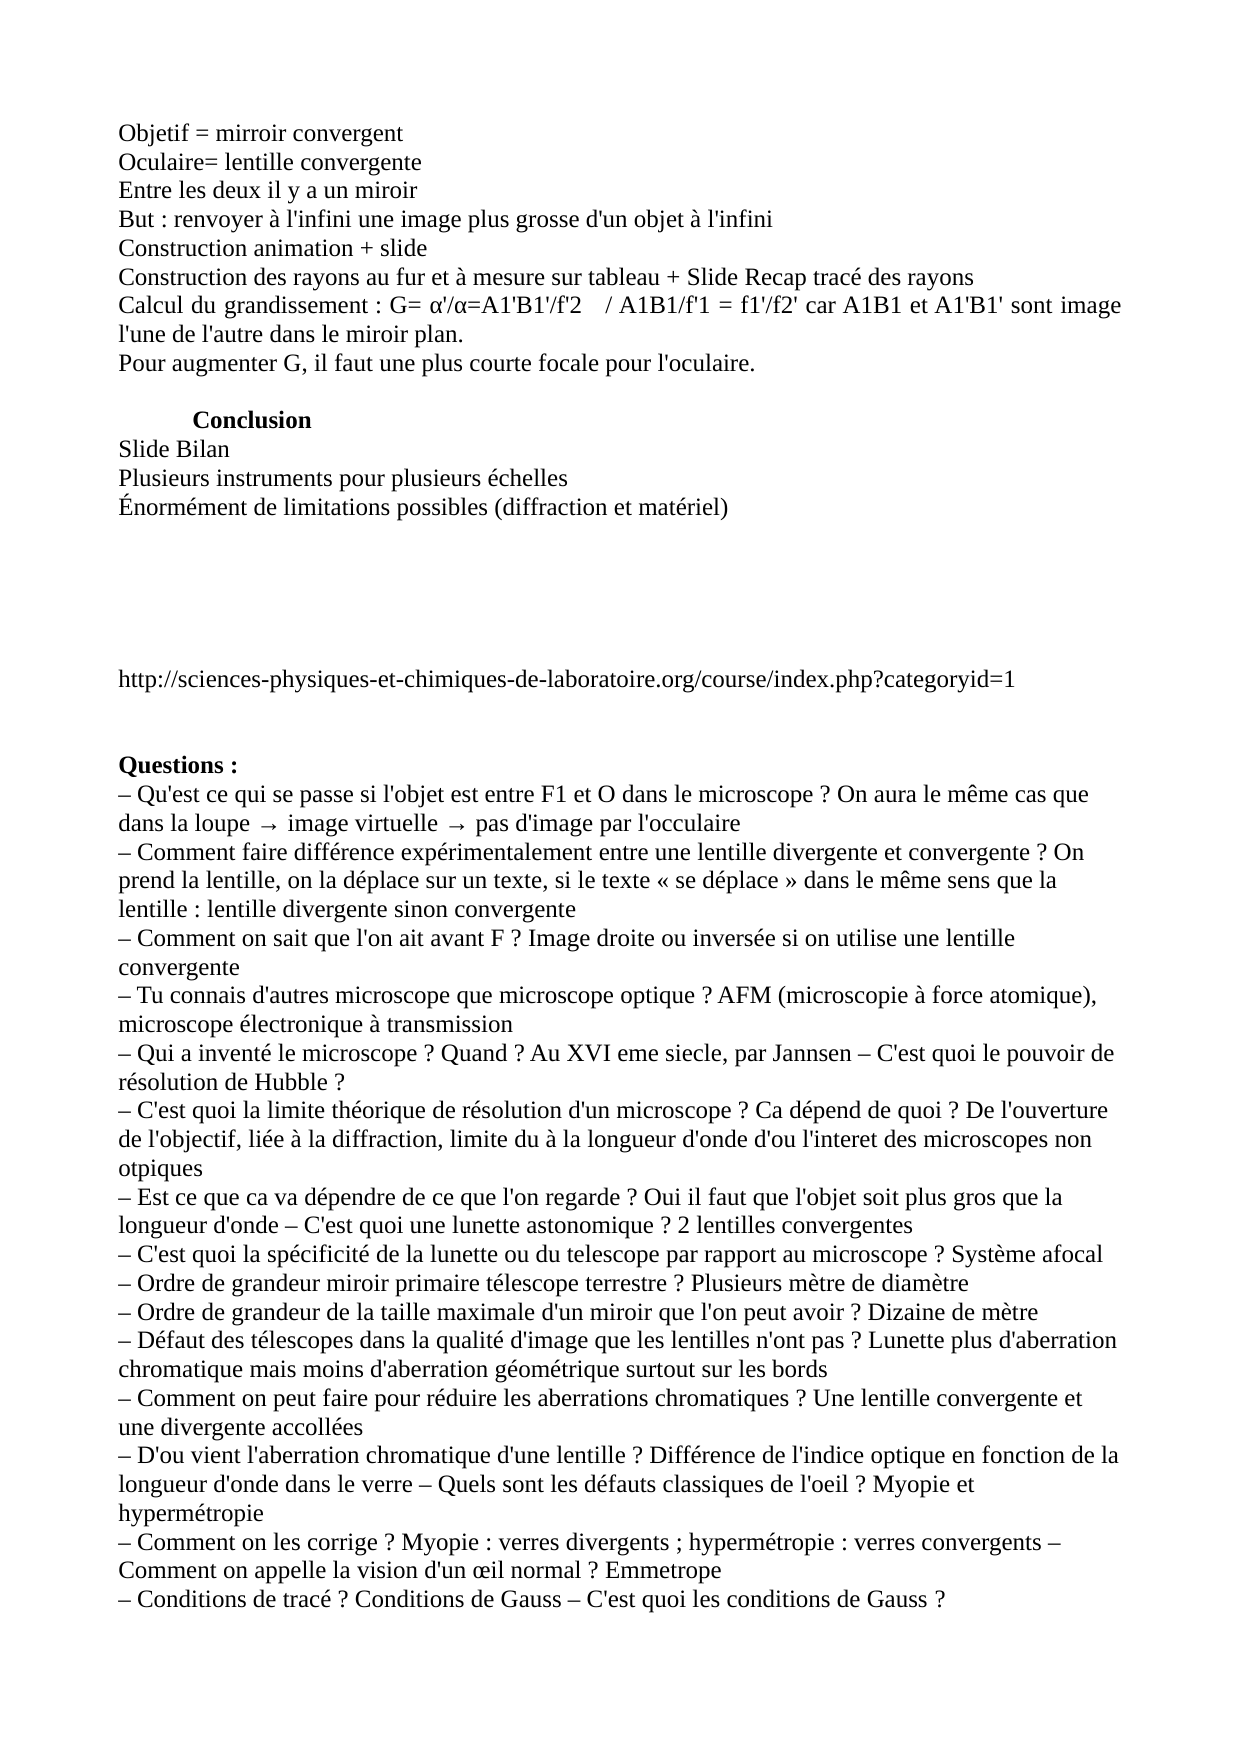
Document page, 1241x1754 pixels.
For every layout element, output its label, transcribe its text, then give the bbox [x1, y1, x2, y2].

text – D'ou vient l'aberration chromatique d'une lentille ? Différence de l'indice optique en fonction de la longueur d'onde dans le verre – Quels sont les défauts classiques de l'oeil ? Myopie et hypermétropie [118, 1441, 1122, 1527]
text – Ordre de grandeur de la taille maximale d'un miroir que l'on peut avoir ? Dizaine de mètre [118, 1297, 1122, 1326]
text Entre les deux il y a un miroir [118, 176, 1122, 204]
text – Qui a inventé le microscope ? Quand ? Au XVI eme siecle, par Jannsen – C'est quoi le pouvoir de résolution de Hubble ? [118, 1038, 1122, 1096]
text – Comment on sait que l'on ait avant F ? Image droite ou inversée si on utilise une lentille convergente [118, 923, 1122, 981]
text – Tu connais d'autres microscope que microscope optique ? AFM (microscopie à force atomique), microscope électronique à transmission [118, 981, 1122, 1038]
text Slide Bilan [118, 434, 1122, 463]
text – Conditions de tracé ? Conditions de Gauss – C'est quoi les conditions de Gauss ? [118, 1584, 1122, 1613]
text – C'est quoi la limite théorique de résolution d'un microscope ? Ca dépend de quoi ? De l'ouverture de l'objectif, liée à la diffraction, limite du à la longueur d'onde d'ou l'interet des microscopes non otpiques [118, 1096, 1122, 1182]
text Énormément de limitations possibles (diffraction et matériel) [118, 492, 1122, 521]
text Conclusion [118, 406, 1122, 434]
text Pour augmenter G, il faut une plus courte focale pour l'oculaire. [118, 348, 1122, 377]
text Construction animation + slide [118, 233, 1122, 262]
text – Comment on peut faire pour réduire les aberrations chromatiques ? Une lentille convergente et une divergente accollées [118, 1383, 1122, 1441]
text http://sciences-physiques-et-chimiques-de-laboratoire.org/course/index.php?categoryid=1 [118, 664, 1122, 693]
text But : renvoyer à l'infini une image plus grosse d'un objet à l'infini [118, 204, 1122, 233]
text Construction des rayons au fur et à mesure sur tableau + Slide Recap tracé des rayons [118, 262, 1122, 291]
text – Comment on les corrige ? Myopie : verres divergents ; hypermétropie : verres convergents – Comment on appelle la vision d'un œil normal ? Emmetrope [118, 1527, 1122, 1584]
text Objetif = mirroir convergent [118, 118, 1122, 147]
text – Comment faire différence expérimentalement entre une lentille divergente et convergente ? On prend la lentille, on la déplace sur un texte, si le texte « se déplace » dans le même sens que la lentille : lentille divergente sinon convergente [118, 837, 1122, 923]
text Oculaire= lentille convergente [118, 147, 1122, 176]
text – Défaut des télescopes dans la qualité d'image que les lentilles n'ont pas ? Lunette plus d'aberration chromatique mais moins d'aberration géométrique surtout sur les bords [118, 1326, 1122, 1383]
text – Qu'est ce qui se passe si l'objet est entre F1 et O dans le microscope ? On aura le même cas que dans la loupe → image virtuelle → pas d'image par l'occulaire [118, 779, 1122, 837]
text Questions : [118, 751, 1122, 779]
text – Est ce que ca va dépendre de ce que l'on regarde ? Oui il faut que l'objet soit plus gros que la longueur d'onde – C'est quoi une lunette astonomique ? 2 lentilles convergentes [118, 1182, 1122, 1239]
text Calcul du grandissement : G= α'/α=A1'B1'/f'2 / A1B1/f'1 = f1'/f2' car A1B1 et A1'B1' sont image l'une de l'autre dans le miroir plan. [118, 291, 1122, 348]
text Plusieurs instruments pour plusieurs échelles [118, 463, 1122, 492]
text – C'est quoi la spécificité de la lunette ou du telescope par rapport au microscope ? Système afocal – Ordre de grandeur miroir primaire télescope terrestre ? Plusieurs mètre de diamètre [118, 1239, 1122, 1297]
